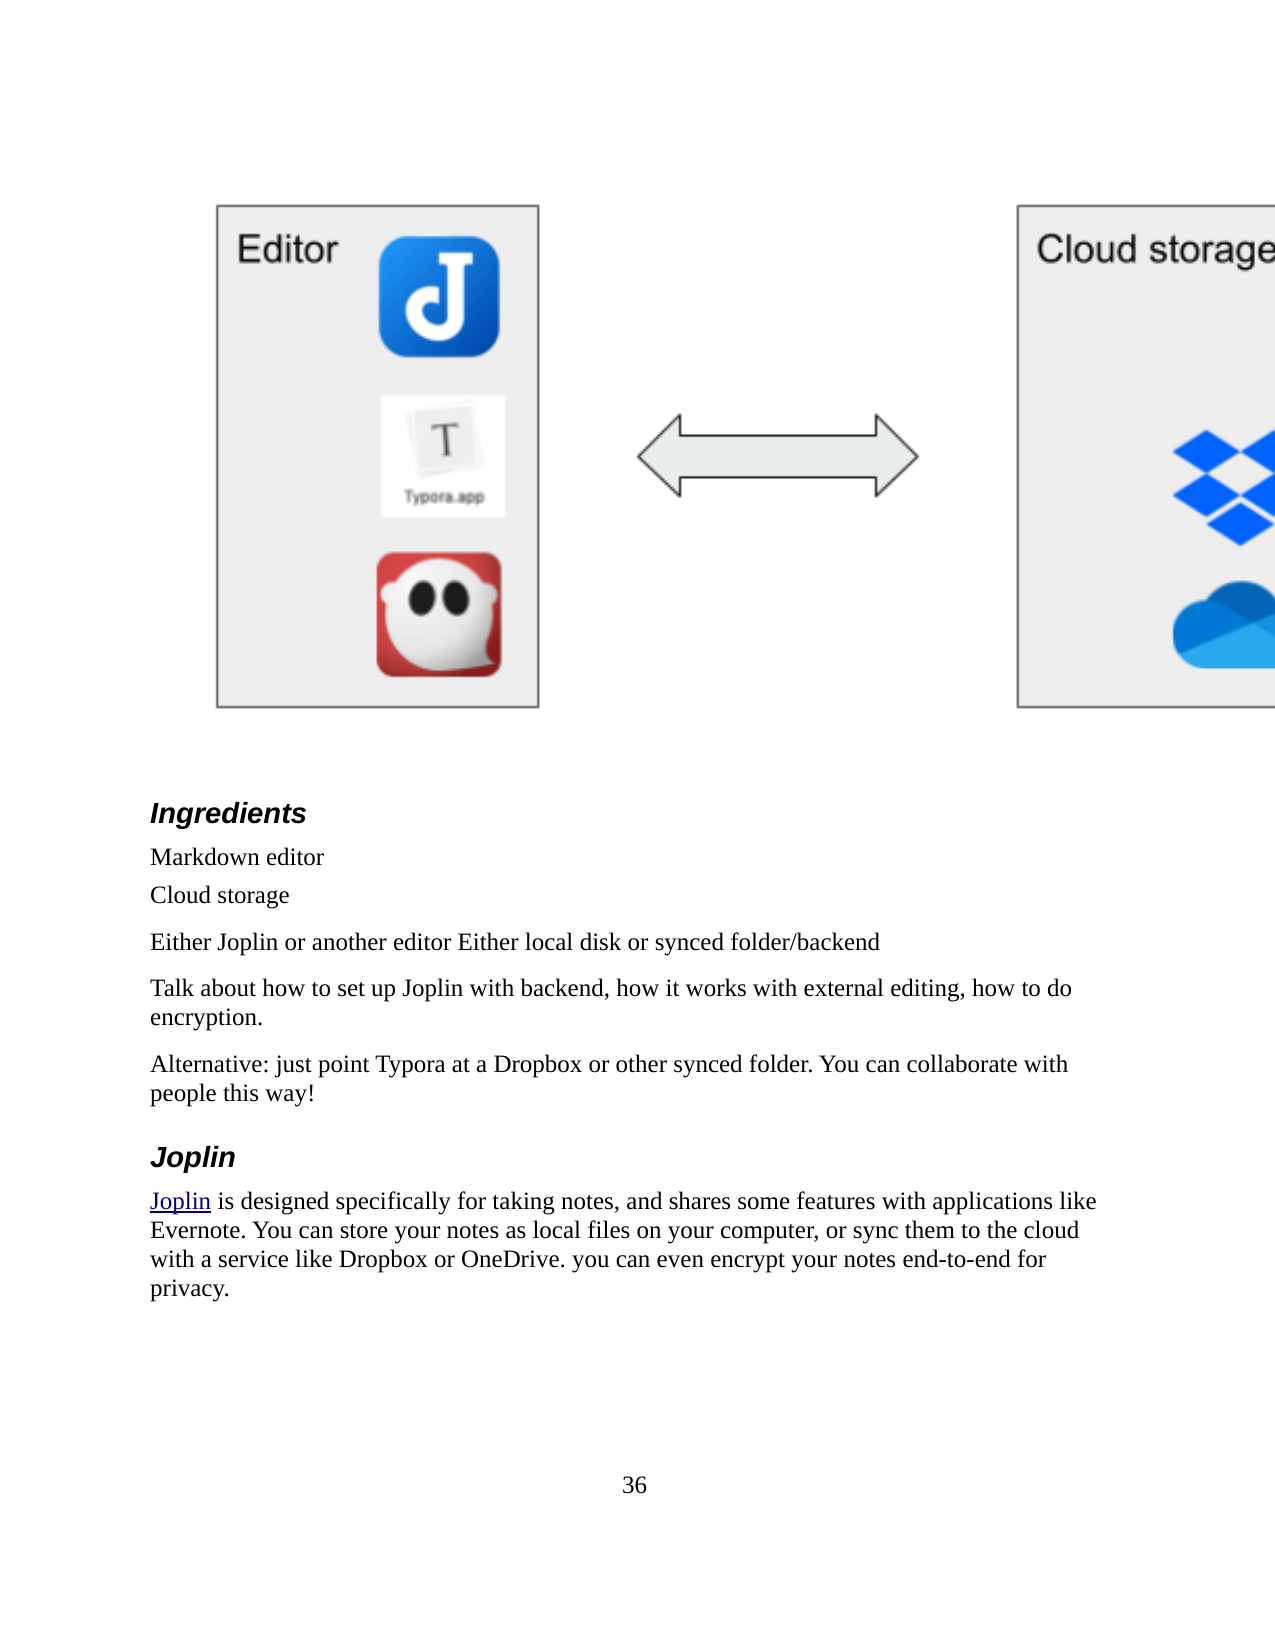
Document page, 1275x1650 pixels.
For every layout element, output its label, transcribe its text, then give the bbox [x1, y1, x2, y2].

text Either Joplin or another editor Either local disk or synced folder/backend [150, 927, 1125, 956]
text Joplin is designed specifically for taking notes, and shares some features with applications like Evernote. You can store your notes as local files on your computer, or sync them to the cloud with a service like Dropbox or OneDrive. you can even encrypt your notes end-to-end for privacy. [150, 1186, 1125, 1301]
text Cloud storage [150, 880, 1125, 909]
subtitle Ingredients [150, 796, 1125, 830]
text Alternative: just point Typora at a Dropbox or other synced folder. You can collaborate with people this way! [150, 1049, 1125, 1106]
text Markdown editor [150, 842, 1125, 871]
subtitle Joplin [150, 1140, 1125, 1174]
picture [150, 150, 1275, 763]
text Talk about how to set up Joplin with backend, how it works with external editing, how to do encryption. [150, 973, 1125, 1031]
